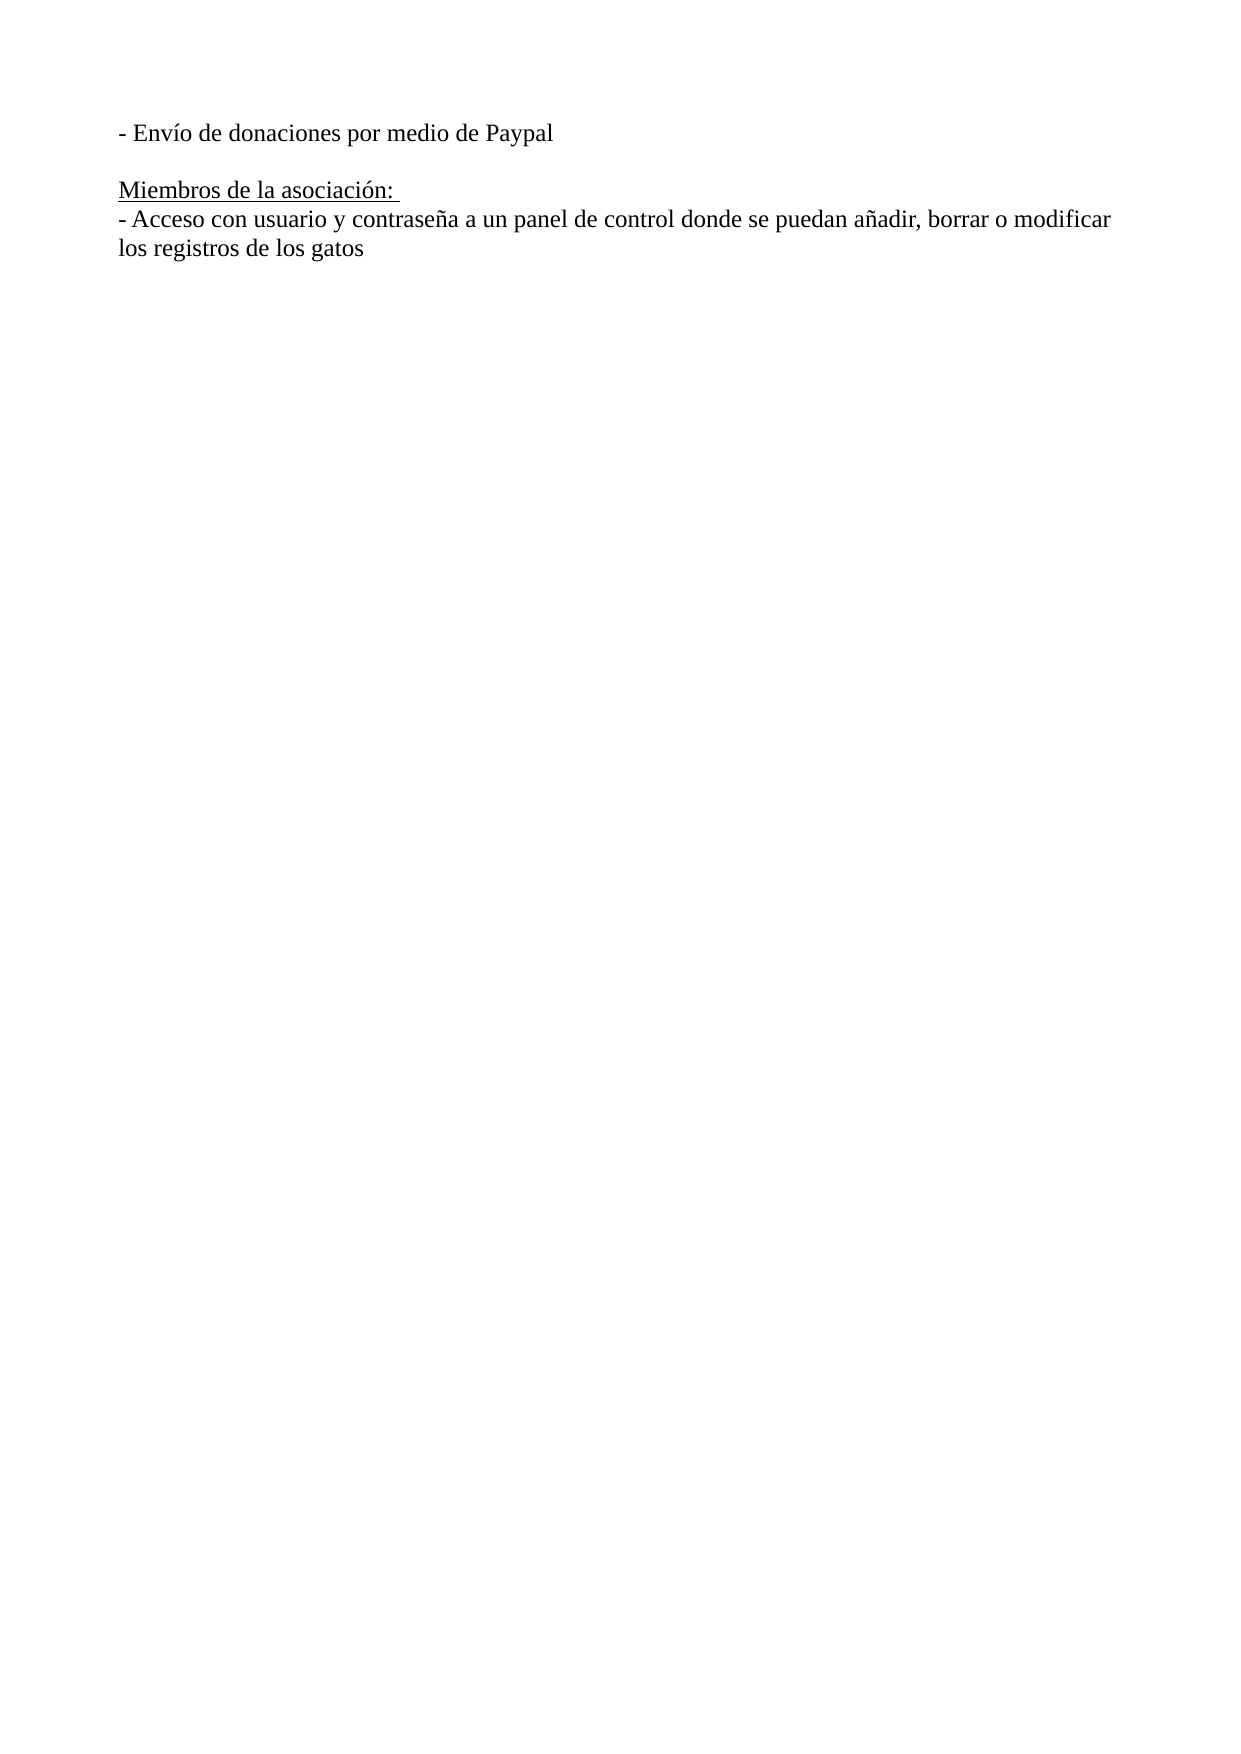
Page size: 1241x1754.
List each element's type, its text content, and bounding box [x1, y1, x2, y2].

text - Envío de donaciones por medio de Paypal [118, 118, 1122, 147]
text Miembros de la asociación: [118, 176, 1122, 204]
text - Acceso con usuario y contraseña a un panel de control donde se puedan añadir, borrar o modificar los registros de los gatos [118, 204, 1122, 262]
